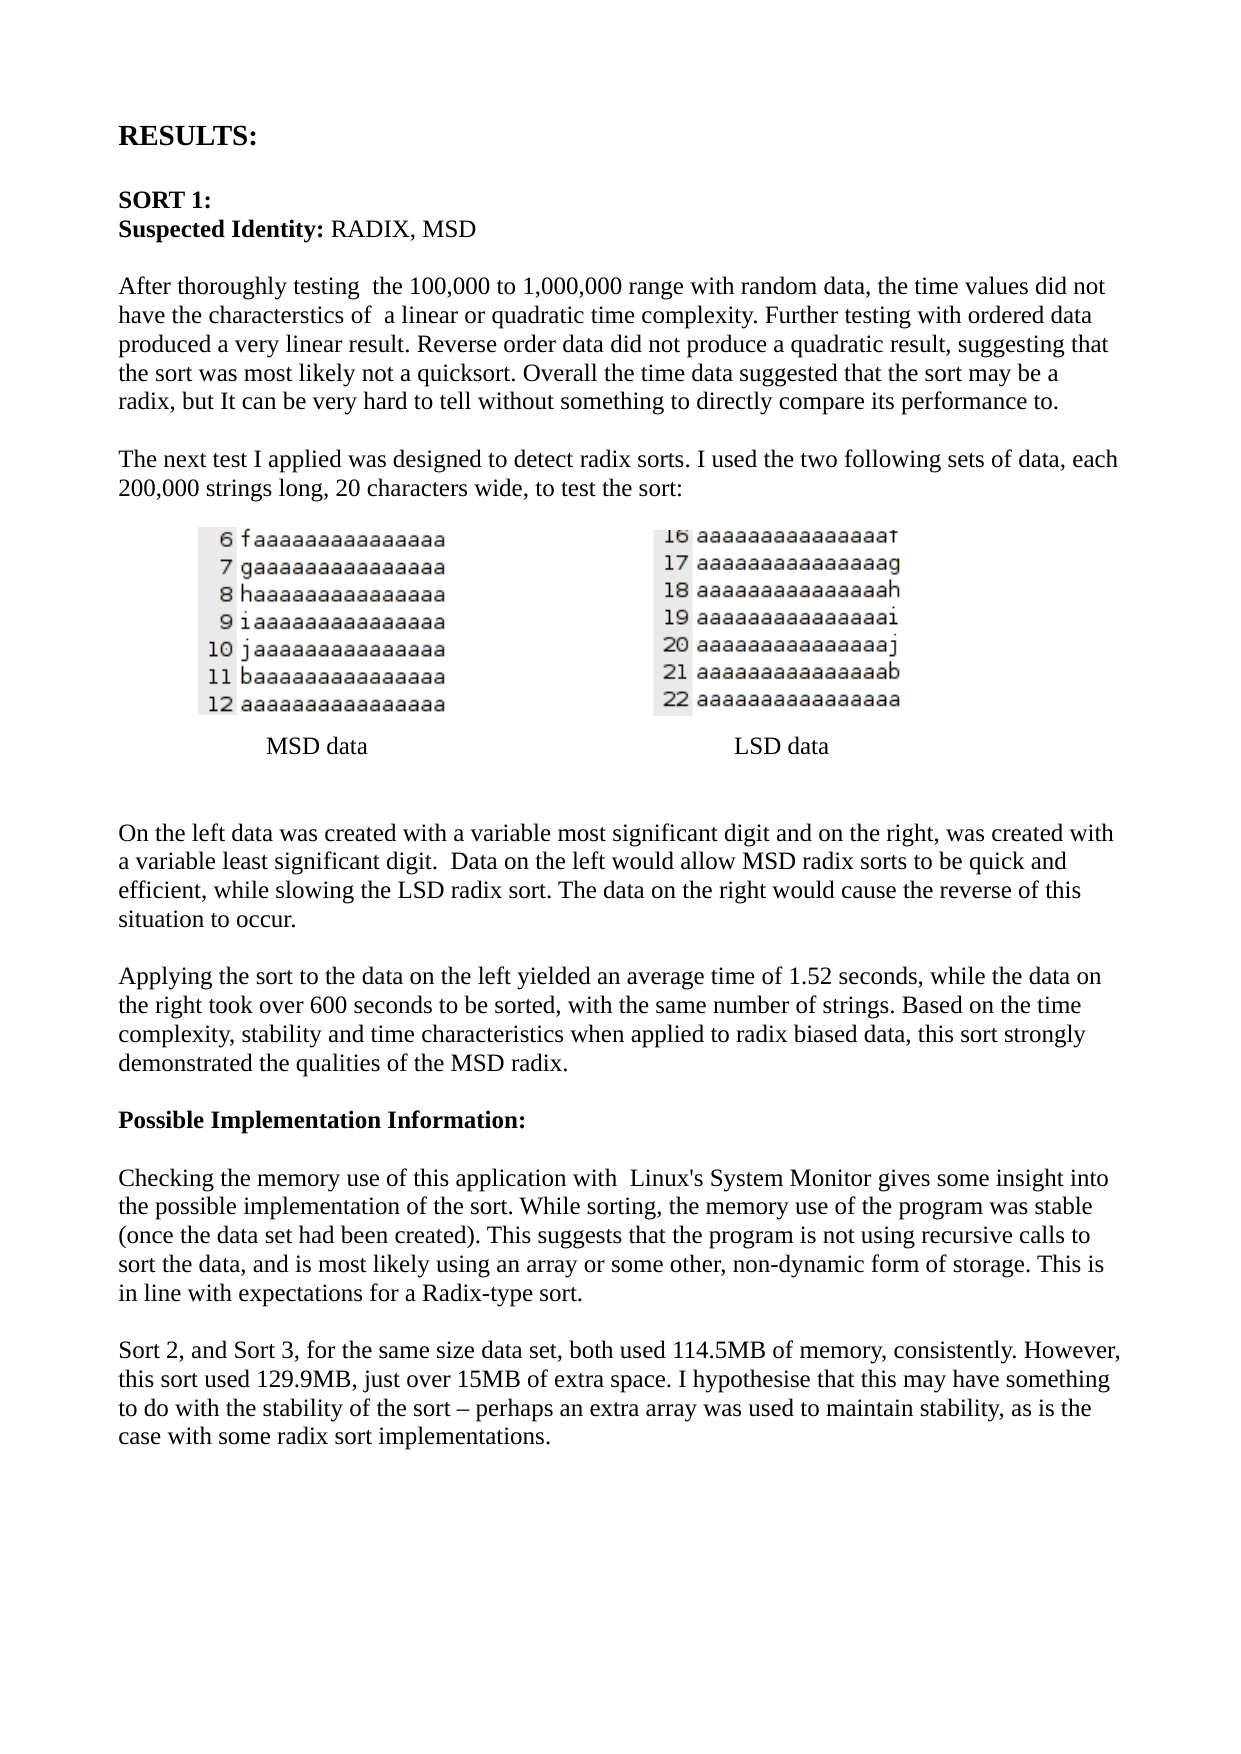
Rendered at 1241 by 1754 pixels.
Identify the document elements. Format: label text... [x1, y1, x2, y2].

text On the left data was created with a variable most significant digit and on the right, was created with a variable least significant digit. Data on the left would allow MSD radix sorts to be quick and efficient, while slowing the LSD radix sort. The data on the right would cause the reverse of this situation to occur. [118, 789, 1122, 933]
text SORT 1: [118, 185, 1122, 214]
text Sort 2, and Sort 3, for the same size data set, both used 114.5MB of memory, consistently. However, this sort used 129.9MB, just over 15MB of extra space. I hypothesise that this may have something to do with the stability of the sort – perhaps an extra array was used to maintain stability, as is the case with some radix sort implementations. [118, 1335, 1122, 1450]
text Checking the memory use of this application with Linux's System Monitor gives some insight into the possible implementation of the sort. While sorting, the memory use of the program was stable (once the data set had been created). This suggests that the program is not using recursive calls to sort the data, and is most likely using an array or some other, non-dynamic form of storage. This is in line with expectations for a Radix-type sort. [118, 1163, 1122, 1306]
text Suspected Identity: RADIX, MSD [118, 214, 1122, 243]
text After thoroughly testing the 100,000 to 1,000,000 range with random data, the time values did not have the characterstics of a linear or quadratic time complexity. Further testing with ordered data produced a very linear result. Reverse order data did not produce a quadratic result, suggesting that the sort was most likely not a quicksort. Overall the time data suggested that the sort may be a radix, but It can be very hard to tell without something to directly compare its performance to. [118, 271, 1122, 415]
text MSD data LSD data [118, 703, 1122, 760]
text The next test I applied was designed to detect radix sorts. I used the two following sets of data, each 200,000 strings long, 20 characters wide, to test the sort: [118, 444, 1122, 501]
text RESULTS: [118, 118, 1122, 152]
picture [653, 530, 917, 716]
text Possible Implementation Information: [118, 1105, 1122, 1134]
text Applying the sort to the data on the left yielded an average time of 1.52 seconds, while the data on the right took over 600 seconds to be sorted, with the same number of strings. Based on the time complexity, stability and time characteristics when applied to radix biased data, this sort strongly demonstrated the qualities of the MSD radix. [118, 961, 1122, 1076]
picture [197, 527, 462, 715]
